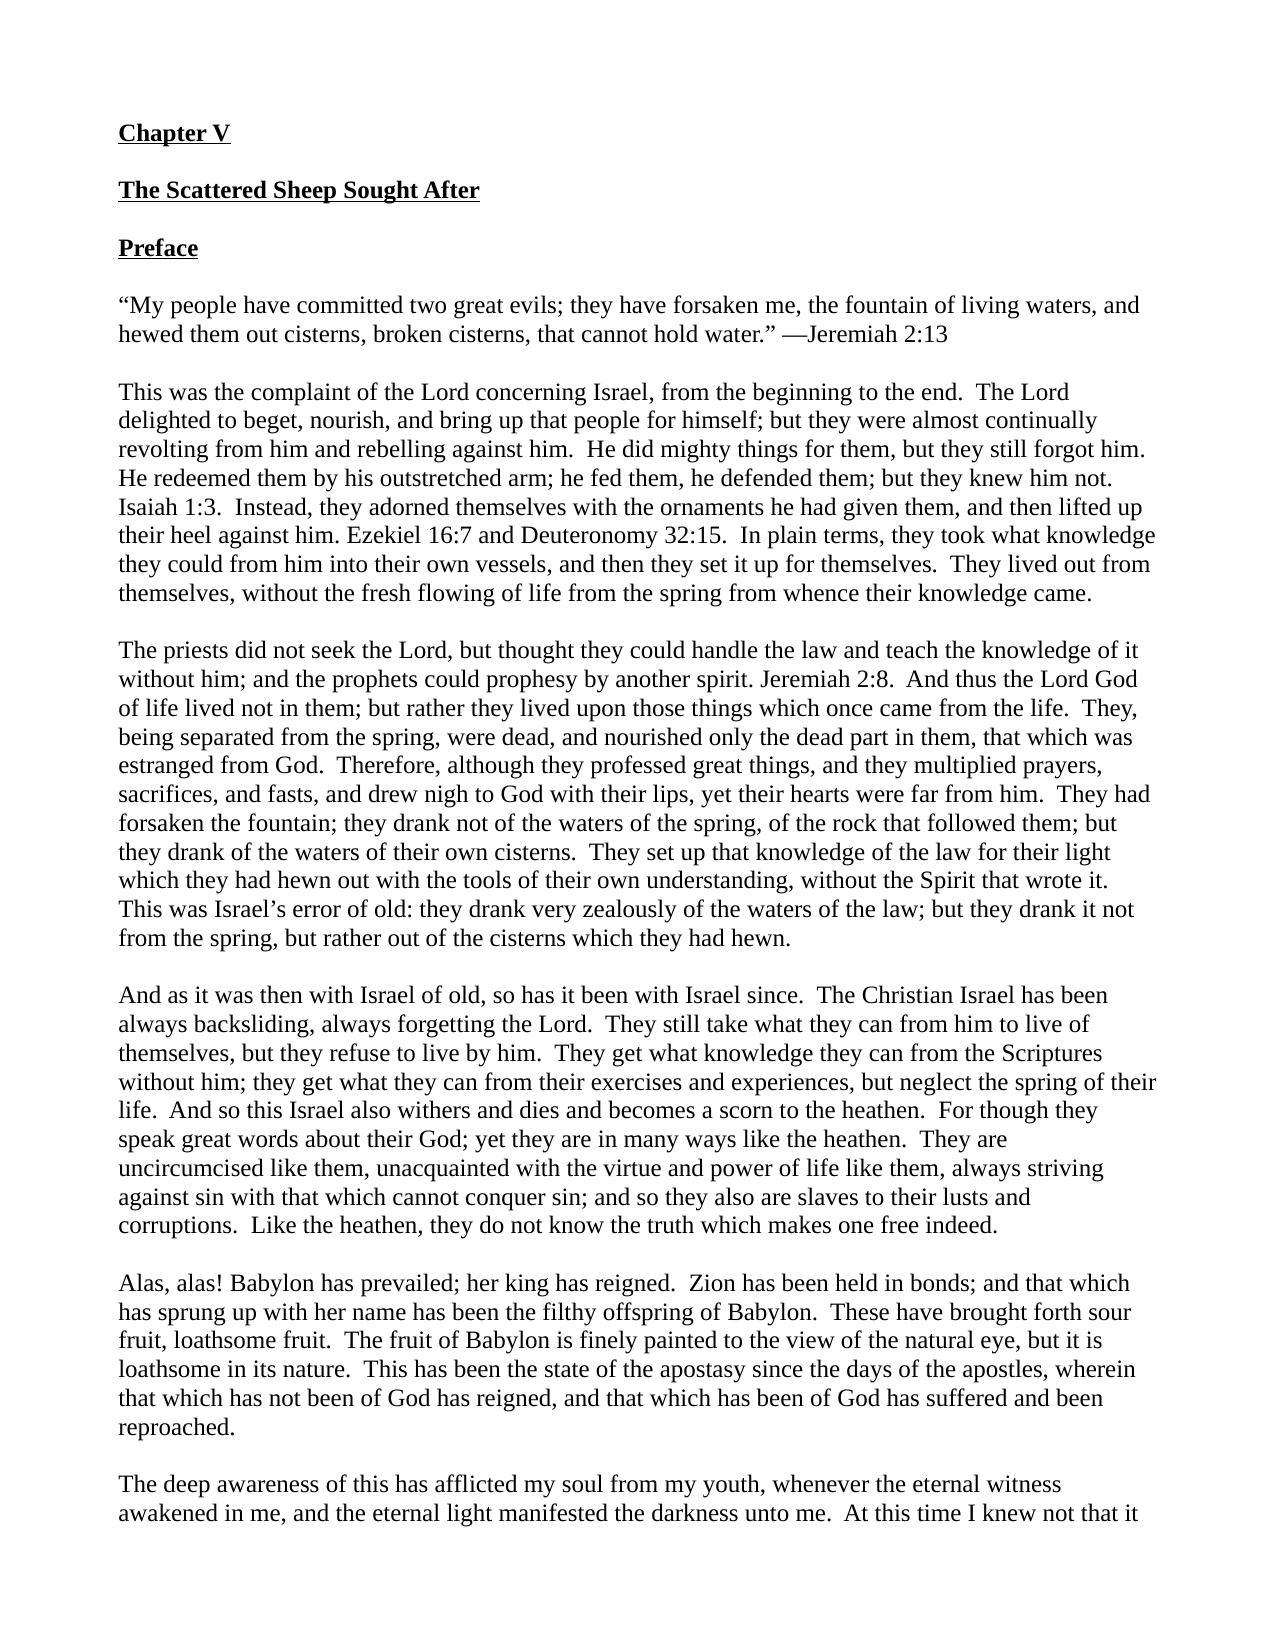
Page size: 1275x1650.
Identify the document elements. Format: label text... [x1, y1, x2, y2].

text The priests did not seek the Lord, but thought they could handle the law and teach the knowledge of it without him; and the prophets could prophesy by another spirit. Jeremiah 2:8. And thus the Lord God of life lived not in them; but rather they lived upon those things which once came from the life. They, being separated from the spring, were dead, and nourished only the dead part in them, that which was estranged from God. Therefore, although they professed great things, and they multiplied prayers, sacrifices, and fasts, and drew nigh to God with their lips, yet their hearts were far from him. They had forsaken the fountain; they drank not of the waters of the spring, of the rock that followed them; but they drank of the waters of their own cisterns. They set up that knowledge of the law for their light which they had hewn out with the tools of their own understanding, without the Spirit that wrote it. This was Israel’s error of old: they drank very zealously of the waters of the law; but they drank it not from the spring, but rather out of the cisterns which they had hewn. [118, 636, 1157, 952]
text “My people have committed two great evils; they have forsaken me, the fountain of living waters, and hewed them out cisterns, broken cisterns, that cannot hold water.” —Jeremiah 2:13 [118, 291, 1157, 348]
text Chapter V [118, 118, 1157, 147]
text This was the complaint of the Lord concerning Israel, from the beginning to the end. The Lord delighted to beget, nourish, and bring up that people for himself; but they were almost continually revolting from him and rebelling against him. He did mighty things for them, but they still forgot him. He redeemed them by his outstretched arm; he fed them, he defended them; but they knew him not. Isaiah 1:3. Instead, they adorned themselves with the ornaments he had given them, and then lifted up their heel against him. Ezekiel 16:7 and Deuteronomy 32:15. In plain terms, they took what knowledge they could from him into their own vessels, and then they set it up for themselves. They lived out from themselves, without the fresh flowing of life from the spring from whence their knowledge came. [118, 377, 1157, 607]
text And as it was then with Israel of old, so has it been with Israel since. The Christian Israel has been always backsliding, always forgetting the Lord. They still take what they can from him to live of themselves, but they refuse to live by him. They get what knowledge they can from the Scriptures without him; they get what they can from their exercises and experiences, but neglect the spring of their life. And so this Israel also withers and dies and becomes a scorn to the heathen. For though they speak great words about their God; yet they are in many ways like the heathen. They are uncircumcised like them, unacquainted with the virtue and power of life like them, always striving against sin with that which cannot conquer sin; and so they also are slaves to their lusts and corruptions. Like the heathen, they do not know the truth which makes one free indeed. [118, 981, 1157, 1239]
text The deep awareness of this has afflicted my soul from my youth, whenever the eternal witness awakened in me, and the eternal light manifested the darkness unto me. At this time I knew not that it [118, 1469, 1157, 1527]
text Preface [118, 233, 1157, 262]
text The Scattered Sheep Sought After [118, 176, 1157, 204]
text Alas, alas! Babylon has prevailed; her king has reigned. Zion has been held in bonds; and that which has sprung up with her name has been the filthy offspring of Babylon. These have brought forth sour fruit, loathsome fruit. The fruit of Babylon is finely painted to the view of the natural eye, but it is loathsome in its nature. This has been the state of the apostasy since the days of the apostles, wherein that which has not been of God has reigned, and that which has been of God has suffered and been reproached. [118, 1268, 1157, 1441]
